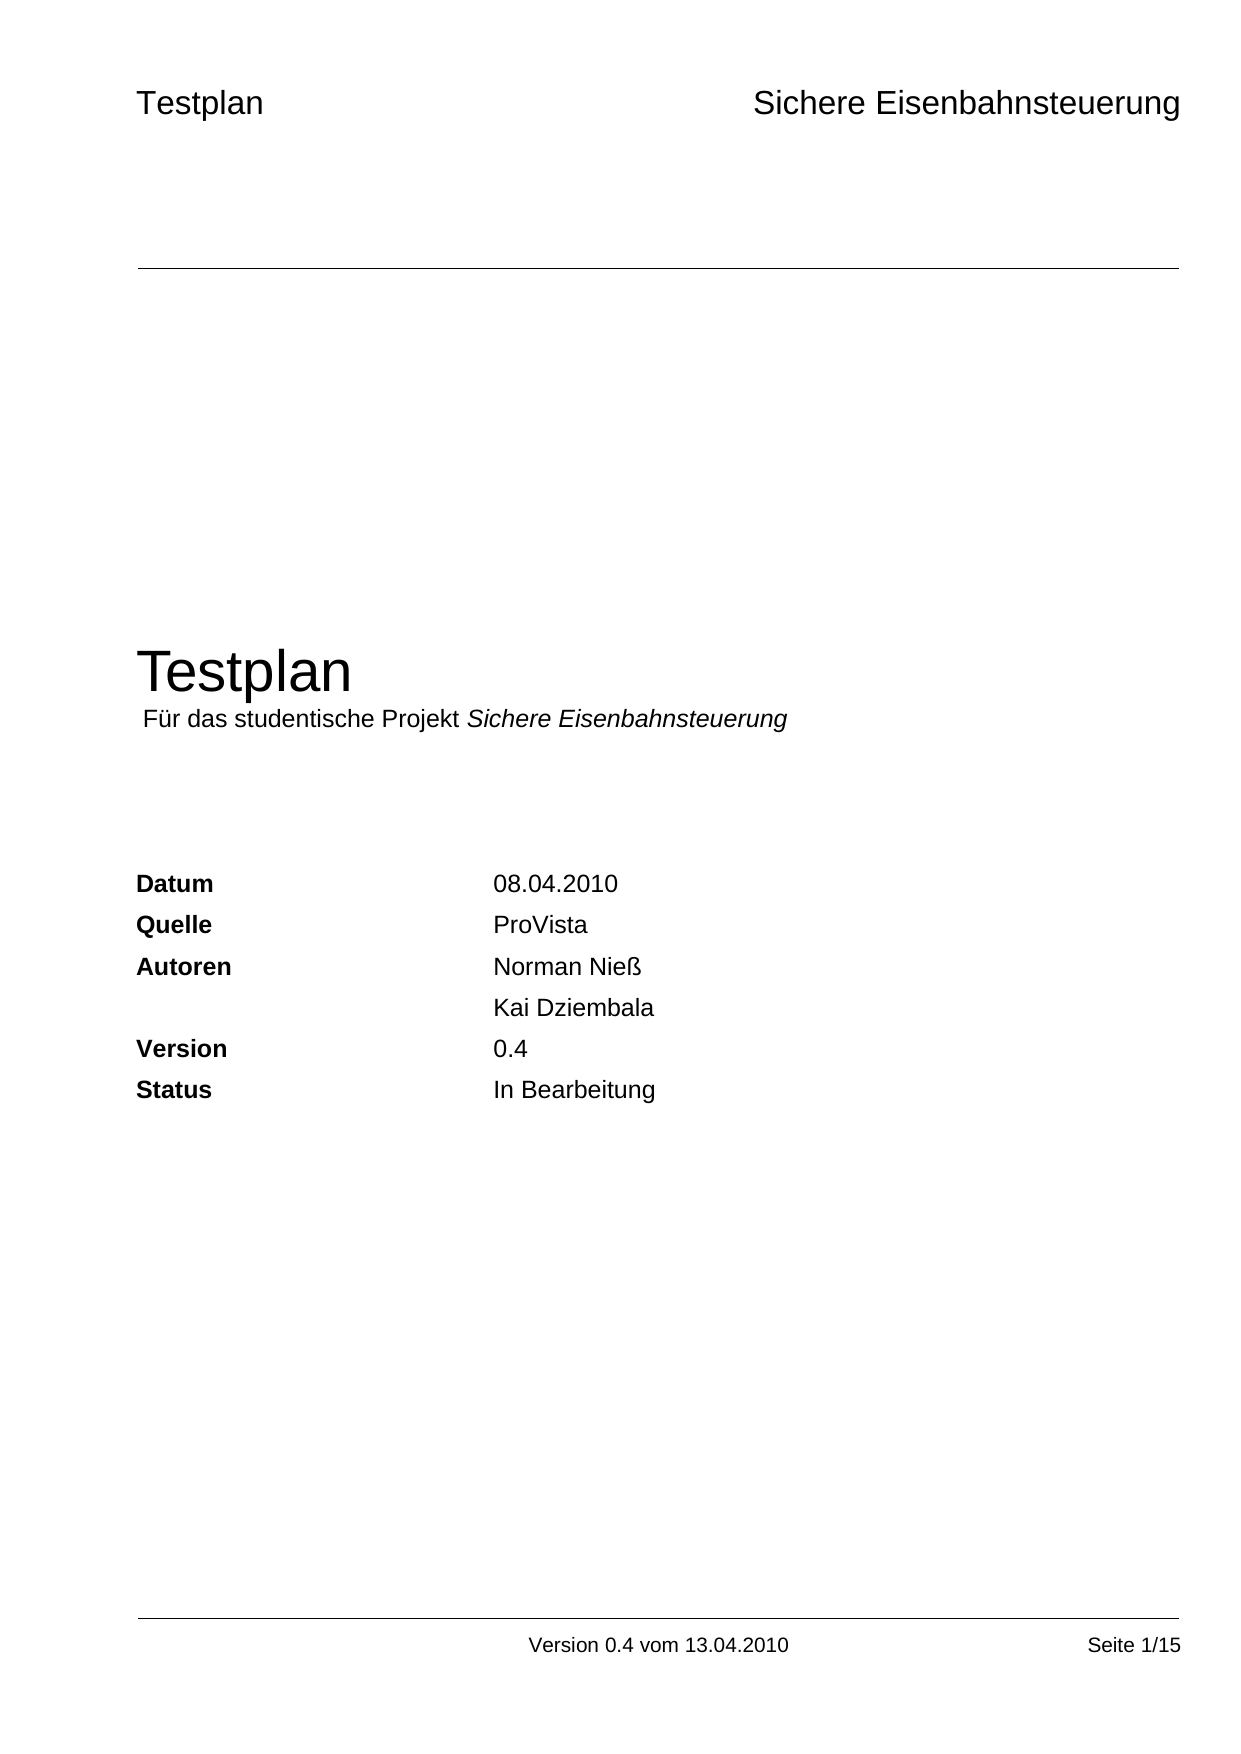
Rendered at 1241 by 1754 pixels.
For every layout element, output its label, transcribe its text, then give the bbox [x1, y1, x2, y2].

title Testplan [136, 637, 1181, 704]
text Datum 08.04.2010 [136, 869, 1181, 898]
text Kai Dziembala [136, 993, 1181, 1022]
text Status In Bearbeitung [136, 1075, 1181, 1104]
text Version 0.4 [136, 1034, 1181, 1063]
text Quelle ProVista [136, 910, 1181, 939]
text Für das studentische Projekt Sichere Eisenbahnsteuerung [136, 704, 1181, 733]
text Autoren Norman Nieß [136, 952, 1181, 980]
